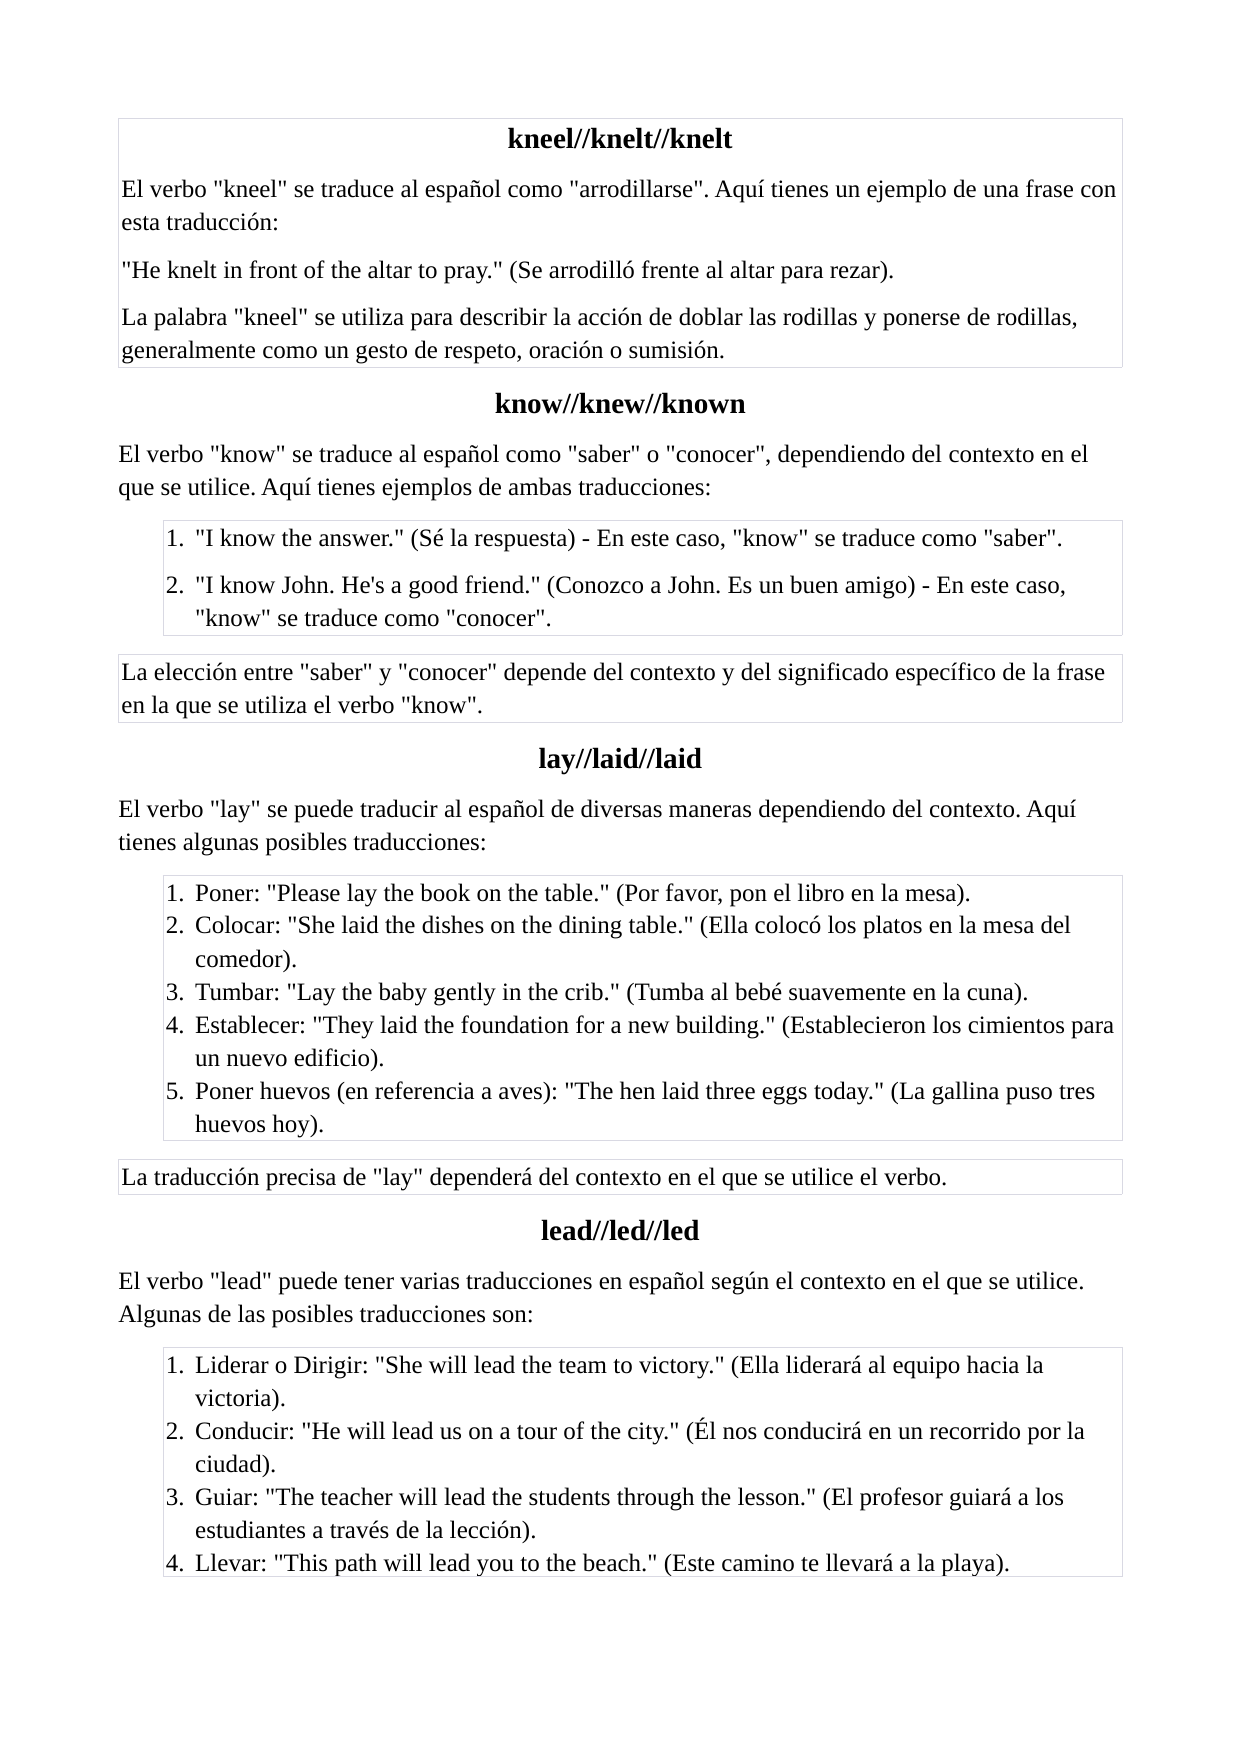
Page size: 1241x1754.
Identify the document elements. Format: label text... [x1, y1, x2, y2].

list Llevar: "This path will lead you to the beach." (Este camino te llevará a la playa). [164, 1545, 1122, 1576]
text El verbo "kneel" se traduce al español como "arrodillarse". Aquí tienes un ejemplo de una frase con esta traducción: [119, 171, 1122, 236]
text La elección entre "saber" y "conocer" depende del contexto y del significado específico de la frase en la que se utiliza el verbo "know". [119, 655, 1122, 722]
text La traducción precisa de "lay" dependerá del contexto en el que se utilice el verbo. [119, 1160, 1122, 1194]
text lay//laid//laid [118, 741, 1122, 774]
list Poner huevos (en referencia a aves): "The hen laid three eggs today." (La gallina puso tres huevos hoy). [164, 1073, 1122, 1140]
text "He knelt in front of the altar to pray." (Se arrodilló frente al altar para rezar). [119, 252, 1122, 284]
list Conducir: "He will lead us on a tour of the city." (Él nos conducirá en un recorrido por la ciudad). [164, 1413, 1122, 1478]
text know//knew//known [118, 386, 1122, 420]
list "I know John. He's a good friend." (Conozco a John. Es un buen amigo) - En este caso, "know" se traduce como "conocer". [164, 567, 1122, 635]
text El verbo "lay" se puede traducir al español de diversas maneras dependiendo del contexto. Aquí tienes algunas posibles traducciones: [118, 794, 1122, 856]
list Guiar: "The teacher will lead the students through the lesson." (El profesor guiará a los estudiantes a través de la lección). [164, 1479, 1122, 1544]
text La palabra "kneel" se utiliza para describir la acción de doblar las rodillas y ponerse de rodillas, generalmente como un gesto de respeto, oración o sumisión. [119, 299, 1122, 367]
text El verbo "lead" puede tener varias traducciones en español según el contexto en el que se utilice. Algunas de las posibles traducciones son: [118, 1266, 1122, 1328]
text El verbo "know" se traduce al español como "saber" o "conocer", dependiendo del contexto en el que se utilice. Aquí tienes ejemplos de ambas traducciones: [118, 439, 1122, 501]
list "I know the answer." (Sé la respuesta) - En este caso, "know" se traduce como "saber". [164, 521, 1122, 552]
list Colocar: "She laid the dishes on the dining table." (Ella colocó los platos en la mesa del comedor). [164, 908, 1122, 972]
list Liderar o Dirigir: "She will lead the team to victory." (Ella liderará al equipo hacia la victoria). [164, 1348, 1122, 1412]
text lead//led//led [118, 1213, 1122, 1247]
text kneel//knelt//knelt [119, 119, 1122, 155]
list Establecer: "They laid the foundation for a new building." (Establecieron los cimientos para un nuevo edificio). [164, 1007, 1122, 1071]
list Tumbar: "Lay the baby gently in the crib." (Tumba al bebé suavemente en la cuna). [164, 974, 1122, 1005]
list Poner: "Please lay the book on the table." (Por favor, pon el libro en la mesa). [164, 876, 1122, 906]
